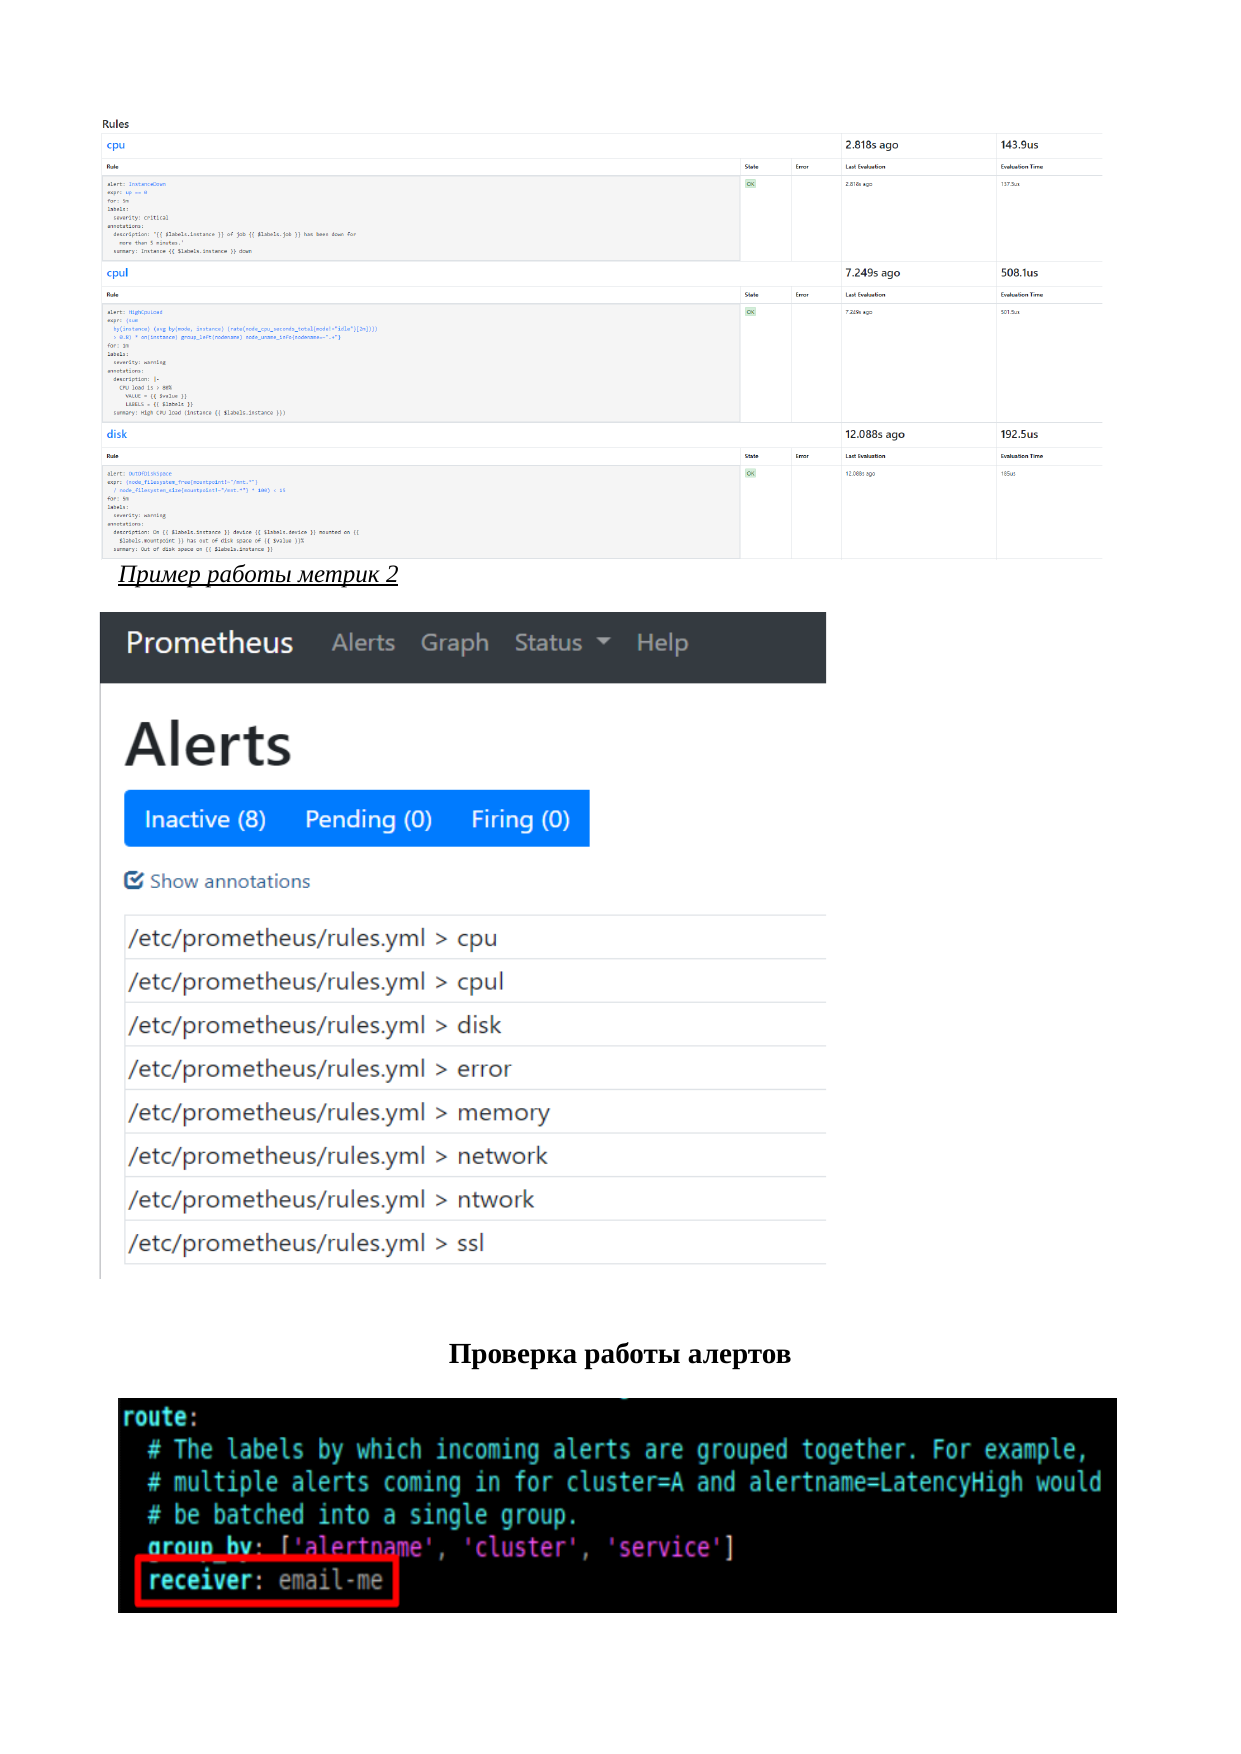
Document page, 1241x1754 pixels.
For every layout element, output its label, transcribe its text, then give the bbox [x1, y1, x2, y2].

text Пример работы метрик 2 [118, 118, 1122, 588]
text Проверка работы алертов [118, 1336, 1122, 1370]
